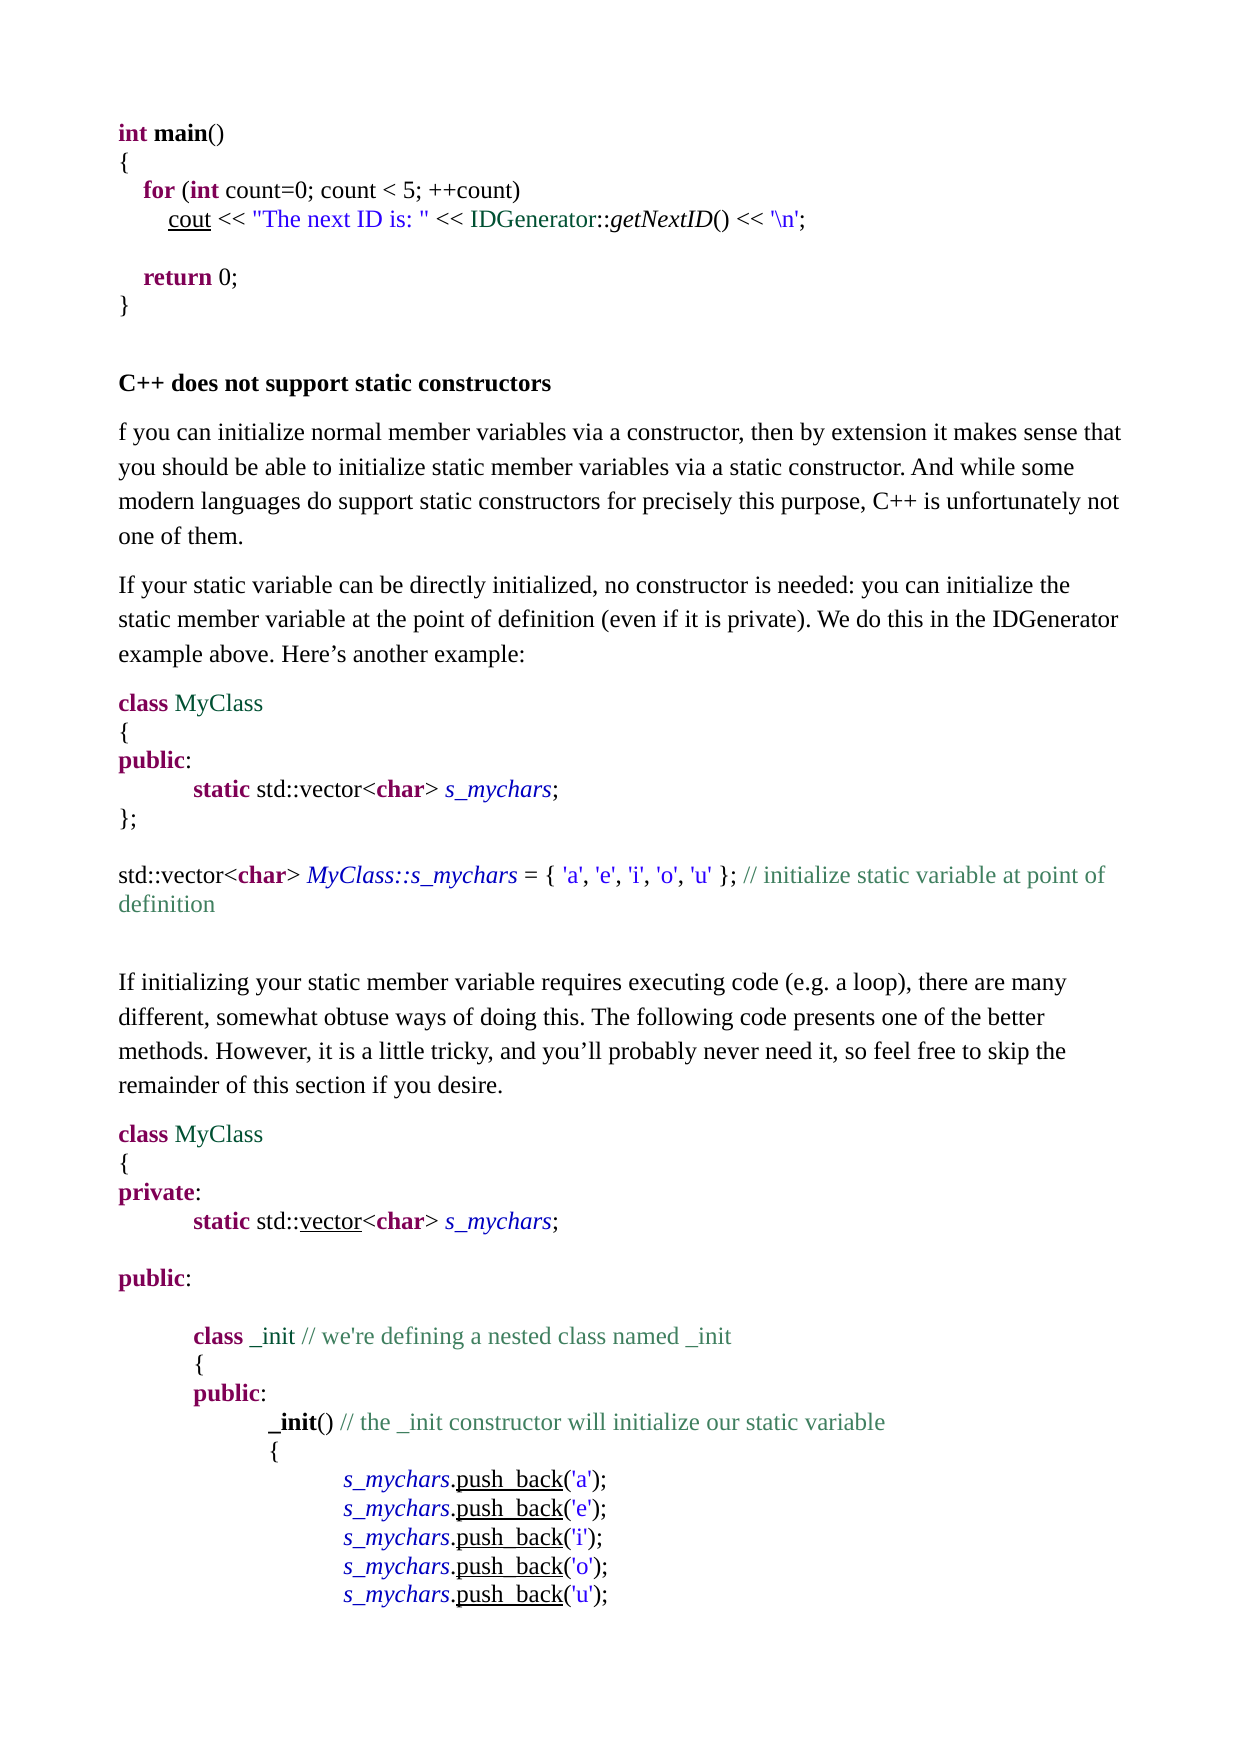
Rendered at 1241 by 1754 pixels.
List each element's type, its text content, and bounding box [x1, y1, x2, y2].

text { [118, 147, 1122, 176]
text s_mychars.push_back('a'); [118, 1464, 1122, 1493]
text f you can initialize normal member variables via a constructor, then by extension it makes sense that you should be able to initialize static member variables via a static constructor. And while some modern languages do support static constructors for precisely this purpose, C++ is unfortunately not one of them. [118, 417, 1122, 550]
text std::vector<char> MyClass::s_mychars = { 'a', 'e', 'i', 'o', 'u' }; // initialize static variable at point of definition [118, 861, 1122, 918]
text s_mychars.push_back('u'); [118, 1579, 1122, 1608]
text static std::vector<char> s_mychars; [118, 1206, 1122, 1234]
text If your static variable can be directly initialized, no constructor is needed: you can initialize the static member variable at the point of definition (even if it is private). We do this in the IDGenerator example above. Here’s another example: [118, 570, 1122, 668]
text } [118, 291, 1122, 319]
text { [118, 1349, 1122, 1378]
text s_mychars.push_back('e'); [118, 1493, 1122, 1522]
text int main() [118, 118, 1122, 147]
text { [118, 717, 1122, 746]
text If initializing your static member variable requires executing code (e.g. a loop), there are many different, somewhat obtuse ways of doing this. The following code presents one of the better methods. However, it is a little tricky, and you’ll probably never need it, so feel free to skip the remainder of this section if you desire. [118, 967, 1122, 1099]
text static std::vector<char> s_mychars; [118, 774, 1122, 803]
text public: [118, 746, 1122, 774]
text public: [118, 1263, 1122, 1292]
text }; [118, 803, 1122, 832]
text class MyClass [118, 688, 1122, 717]
text public: [118, 1378, 1122, 1407]
text s_mychars.push_back('o'); [118, 1551, 1122, 1579]
text class _init // we're defining a nested class named _init [118, 1321, 1122, 1349]
text cout << "The next ID is: " << IDGenerator::getNextID() << '\n'; [118, 204, 1122, 233]
text private: [118, 1177, 1122, 1206]
text _init() // the _init constructor will initialize our static variable [118, 1407, 1122, 1436]
text return 0; [118, 262, 1122, 291]
text for (int count=0; count < 5; ++count) [118, 176, 1122, 204]
text { [118, 1148, 1122, 1177]
text s_mychars.push_back('i'); [118, 1522, 1122, 1551]
text class MyClass [118, 1119, 1122, 1148]
text C++ does not support static constructors [118, 368, 1122, 397]
text { [118, 1436, 1122, 1464]
